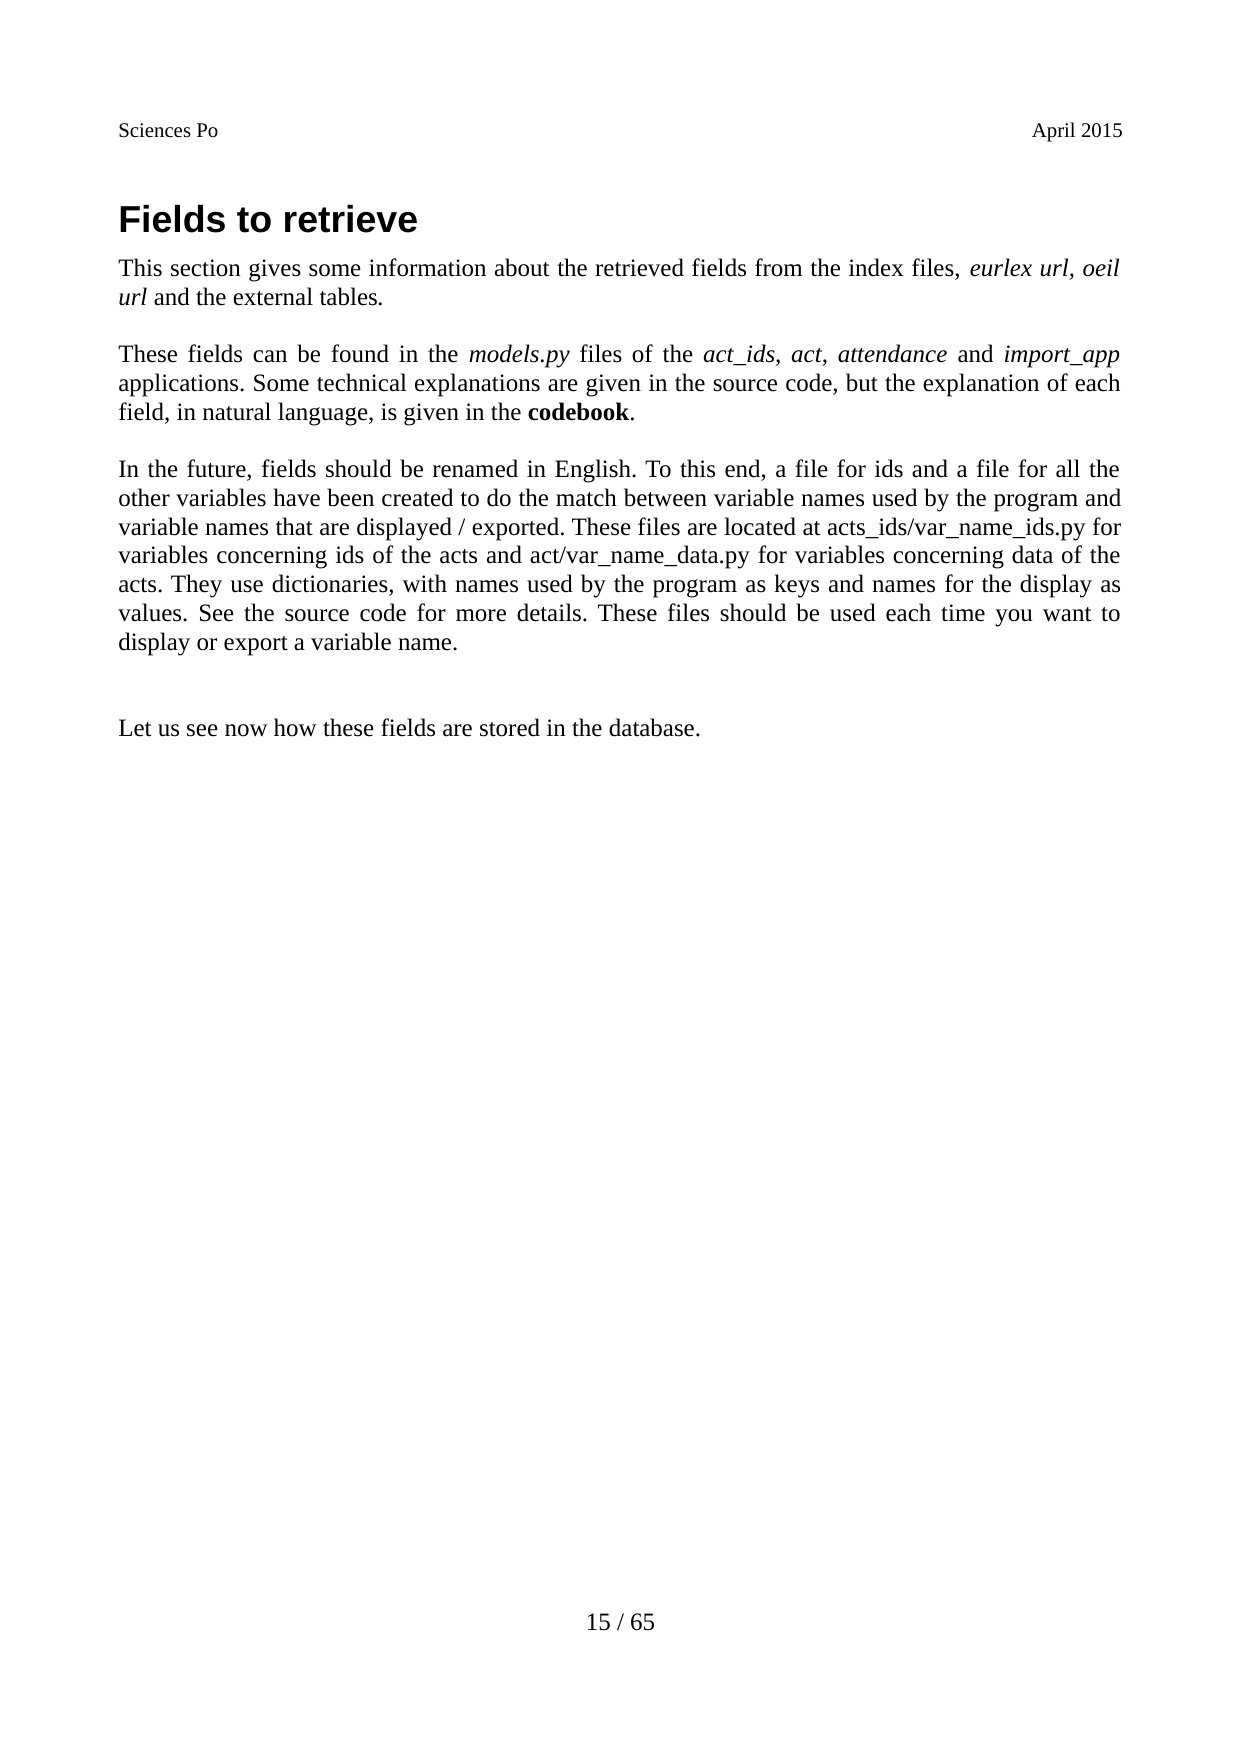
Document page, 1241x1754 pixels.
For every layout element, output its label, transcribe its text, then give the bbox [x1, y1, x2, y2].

subtitle Fields to retrieve [118, 197, 1122, 240]
text In the future, fields should be renamed in English. To this end, a file for ids and a file for all the other variables have been created to do the match between variable names used by the program and variable names that are displayed / exported. These files are located at acts_ids/var_name_ids.py for variables concerning ids of the acts and act/var_name_data.py for variables concerning data of the acts. They use dictionaries, with names used by the program as keys and names for the display as values. See the source code for more details. These files should be used each time you want to display or export a variable name. [118, 454, 1122, 655]
text Let us see now how these fields are stored in the database. [118, 713, 1122, 742]
text This section gives some information about the retrieved fields from the index files, eurlex url, oeil url and the external tables. [118, 253, 1122, 310]
text These fields can be found in the models.py files of the act_ids, act, attendance and import_app applications. Some technical explanations are given in the source code, but the explanation of each field, in natural language, is given in the codebook. [118, 339, 1122, 425]
